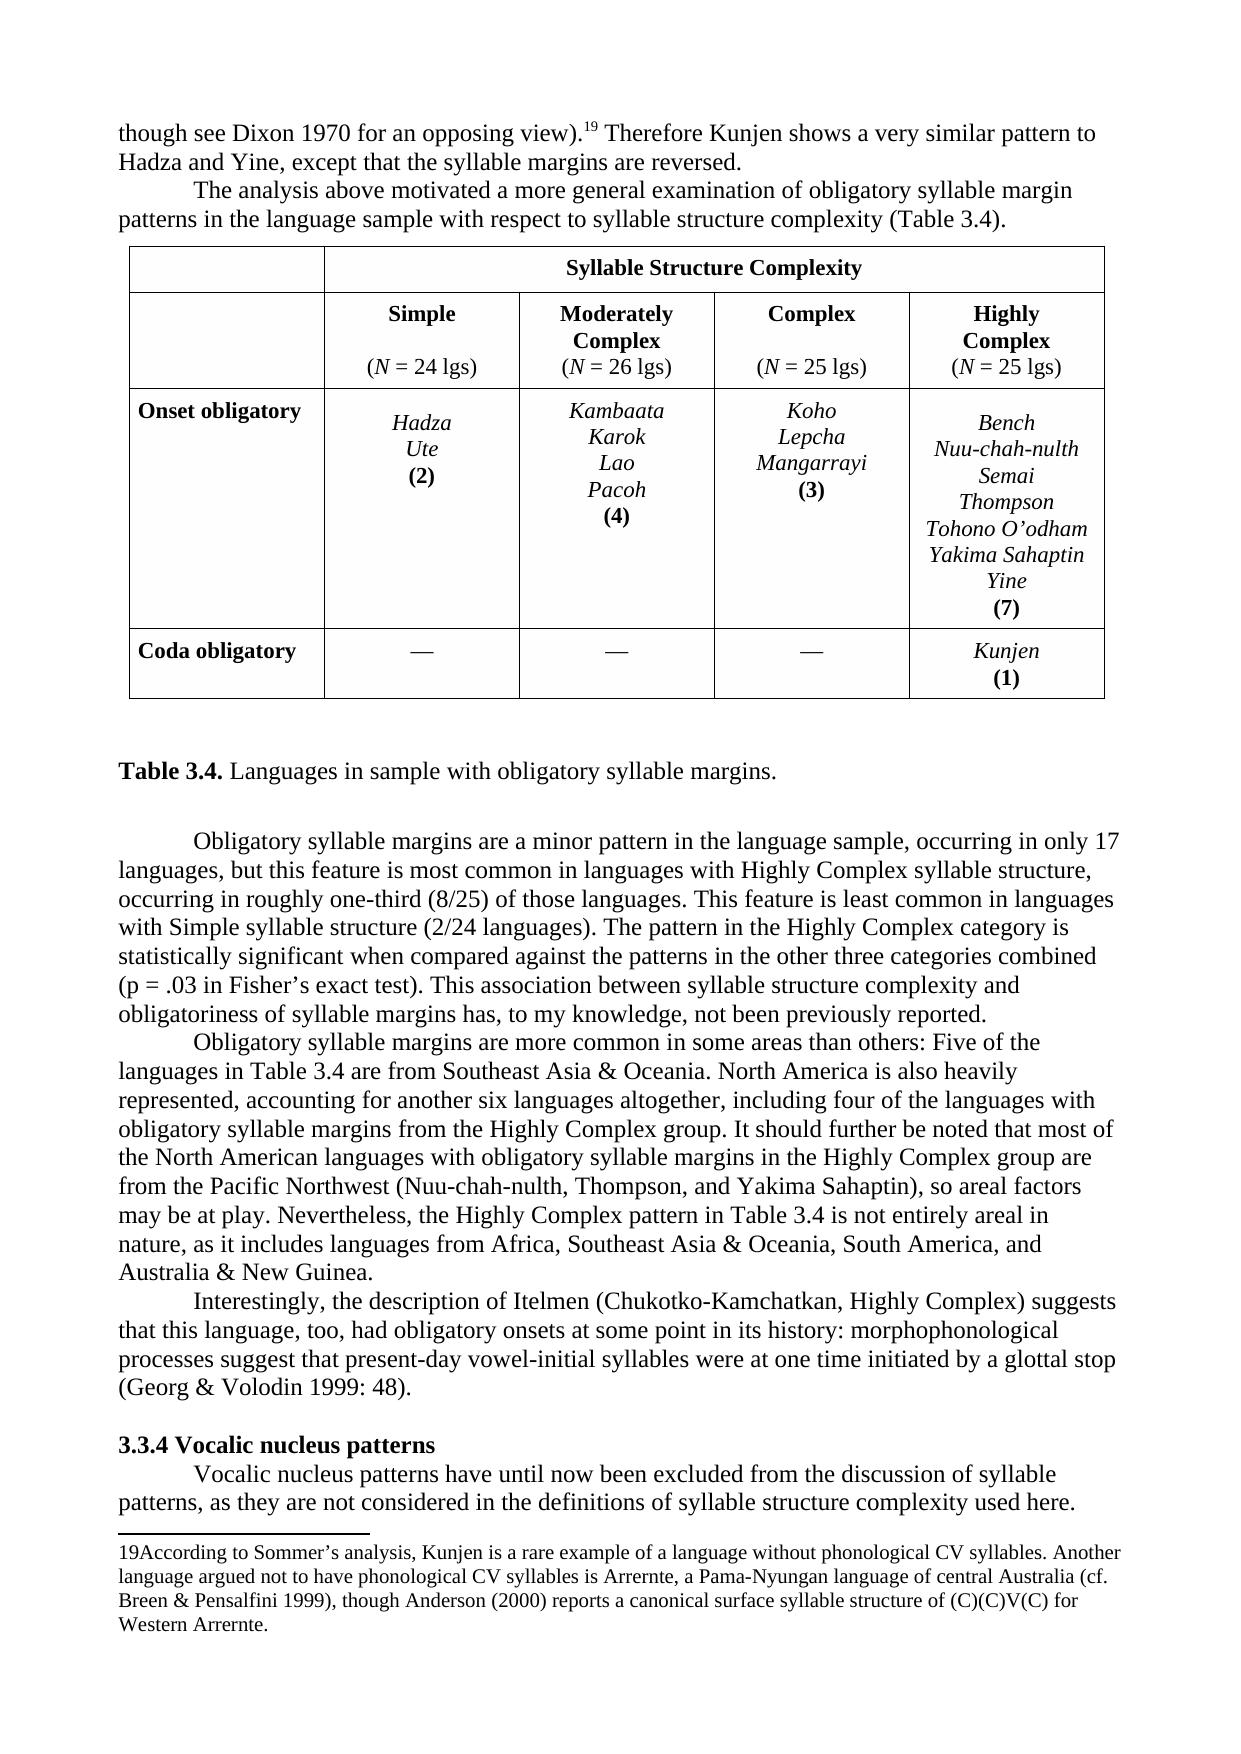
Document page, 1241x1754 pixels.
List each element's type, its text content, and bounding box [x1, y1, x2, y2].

table_cell Onset obligatory [130, 389, 324, 628]
table_cell — [715, 629, 909, 698]
table_cell Moderately Complex (N = 26 lgs) [520, 293, 714, 388]
subtitle 3.3.4 Vocalic nucleus patterns [118, 1430, 1122, 1459]
text Obligatory syllable margins are a minor pattern in the language sample, occurring in only 17 languages, but this feature is most common in languages with Highly Complex syllable structure, occurring in roughly one-third (8/25) of those languages. This feature is least common in languages with Simple syllable structure (2/24 languages). The pattern in the Highly Complex category is statistically significant when compared against the patterns in the other three categories combined (p = .03 in Fisher’s exact test). This association between syllable structure complexity and obligatoriness of syllable margins has, to my knowledge, not been previously reported. [118, 826, 1122, 1027]
text though see Dixon 1970 for an opposing view). Therefore Kunjen shows a very similar pattern to Hadza and Yine, except that the syllable margins are reversed. [118, 118, 1122, 176]
table_cell Kunjen (1) [910, 629, 1104, 698]
table_cell — [325, 629, 519, 698]
table_cell Coda obligatory [130, 629, 324, 698]
text Interestingly, the description of Itelmen (Chukotko-Kamchatkan, Highly Complex) suggests that this language, too, had obligatory onsets at some point in its history: morphophonological processes suggest that present-day vowel-initial syllables were at one time initiated by a glottal stop (Georg & Volodin 1999: 48). [118, 1286, 1122, 1401]
table_header Syllable Structure Complexity [325, 247, 1104, 292]
table_cell Highly Complex (N = 25 lgs) [910, 293, 1104, 388]
table_cell Simple (N = 24 lgs) [325, 293, 519, 388]
text Table 3.4. Languages in sample with obligatory syllable margins. [118, 756, 1122, 785]
table_cell Koho Lepcha Mangarrayi (3) [715, 389, 909, 628]
table_cell [130, 293, 324, 388]
text Vocalic nucleus patterns have until now been excluded from the discussion of syllable patterns, as they are not considered in the definitions of syllable structure complexity used here. [118, 1459, 1122, 1516]
table_cell Bench Nuu-chah-nulth Semai Thompson Tohono O’odham Yakima Sahaptin Yine (7) [910, 389, 1104, 628]
text The analysis above motivated a more general examination of obligatory syllable margin patterns in the language sample with respect to syllable structure complexity (Table 3.4). [118, 176, 1122, 233]
table_cell Kambaata Karok Lao Pacoh (4) [520, 389, 714, 628]
table_cell Hadza Ute (2) [325, 389, 519, 628]
table_cell Complex (N = 25 lgs) [715, 293, 909, 388]
table_header [130, 247, 324, 292]
table_cell — [520, 629, 714, 698]
text Obligatory syllable margins are more common in some areas than others: Five of the languages in Table 3.4 are from Southeast Asia & Oceania. North America is also heavily represented, accounting for another six languages altogether, including four of the languages with obligatory syllable margins from the Highly Complex group. It should further be noted that most of the North American languages with obligatory syllable margins in the Highly Complex group are from the Pacific Northwest (Nuu-chah-nulth, Thompson, and Yakima Sahaptin), so areal factors may be at play. Nevertheless, the Highly Complex pattern in Table 3.4 is not entirely areal in nature, as it includes languages from Africa, Southeast Asia & Oceania, South America, and Australia & New Guinea. [118, 1027, 1122, 1286]
text According to Sommer’s analysis, Kunjen is a rare example of a language without phonological CV syllables. Another language argued not to have phonological CV syllables is Arrernte, a Pama-Nyungan language of central Australia (cf. Breen & Pensalfini 1999), though Anderson (2000) reports a canonical surface syllable structure of (C)(C)V(C) for Western Arrernte. [118, 1539, 1122, 1636]
